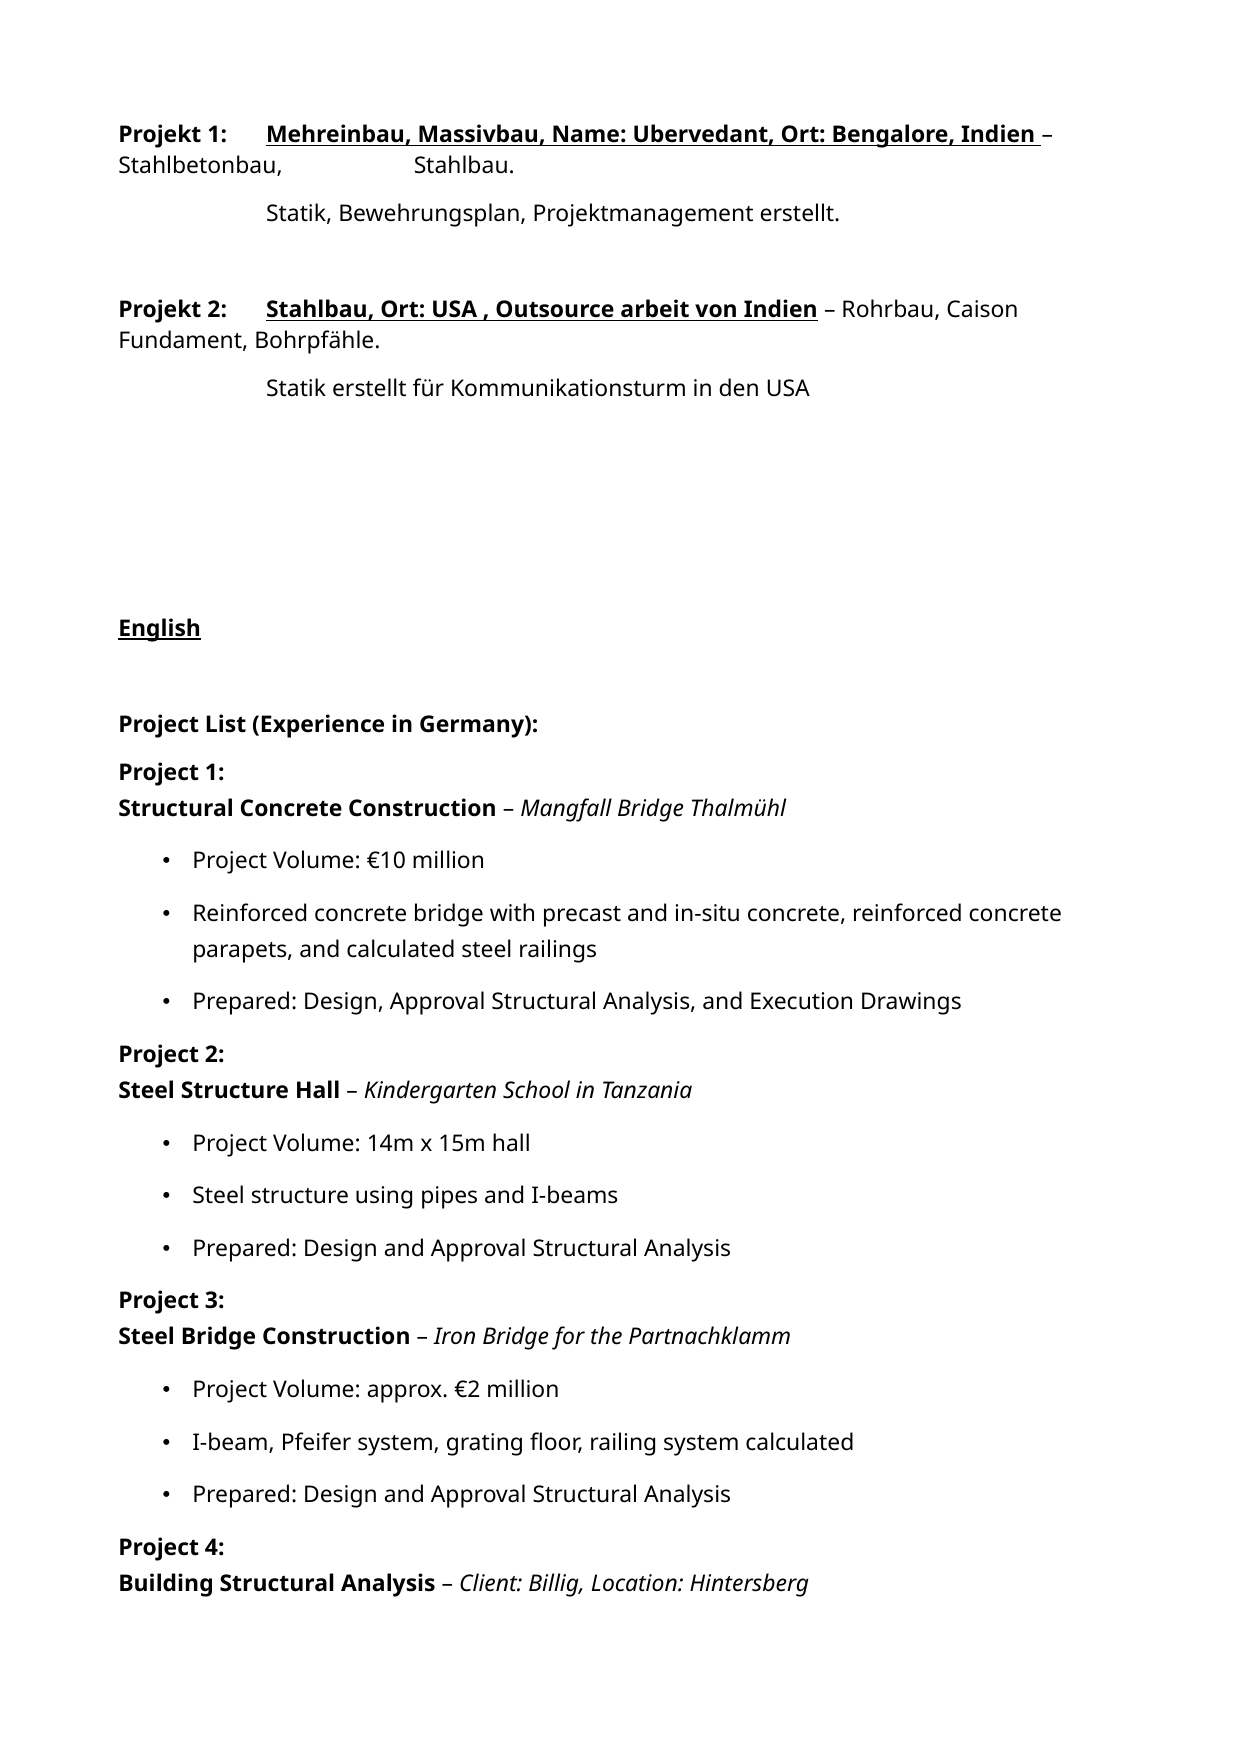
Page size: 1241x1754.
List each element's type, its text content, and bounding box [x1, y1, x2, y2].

text Statik erstellt für Kommunikationsturm in den USA [118, 372, 1122, 403]
subtitle English [118, 612, 1122, 643]
list Prepared: Design, Approval Structural Analysis, and Execution Drawings [162, 985, 1122, 1017]
list Prepared: Design and Approval Structural Analysis [162, 1232, 1122, 1263]
list Project Volume: €10 million [162, 844, 1122, 875]
text Project 3: Steel Bridge Construction – Iron Bridge for the Partnachklamm [118, 1284, 1122, 1351]
text Project 4: Building Structural Analysis – Client: Billig, Location: Hintersberg [118, 1531, 1122, 1598]
text Projekt 2: Stahlbau, Ort: USA , Outsource arbeit von Indien – Rohrbau, Caison Fundament, Bohrpfähle. [118, 293, 1122, 356]
list Reinforced concrete bridge with precast and in-situ concrete, reinforced concrete parapets, and calculated steel railings [162, 897, 1122, 964]
subtitle Project List (Experience in Germany): [118, 708, 1122, 739]
text Projekt 1: Mehreinbau, Massivbau, Name: Ubervedant, Ort: Bengalore, Indien – Stahlbetonbau, Stahlbau. [118, 118, 1122, 181]
list Prepared: Design and Approval Structural Analysis [162, 1478, 1122, 1509]
text Statik, Bewehrungsplan, Projektmanagement erstellt. [118, 197, 1122, 228]
list I-beam, Pfeifer system, grating floor, railing system calculated [162, 1425, 1122, 1457]
text Project 2: Steel Structure Hall – Kindergarten School in Tanzania [118, 1038, 1122, 1105]
text Project 1: Structural Concrete Construction – Mangfall Bridge Thalmühl [118, 756, 1122, 823]
list Steel structure using pipes and I-beams [162, 1179, 1122, 1210]
list Project Volume: approx. €2 million [162, 1373, 1122, 1404]
list Project Volume: 14m x 15m hall [162, 1126, 1122, 1158]
